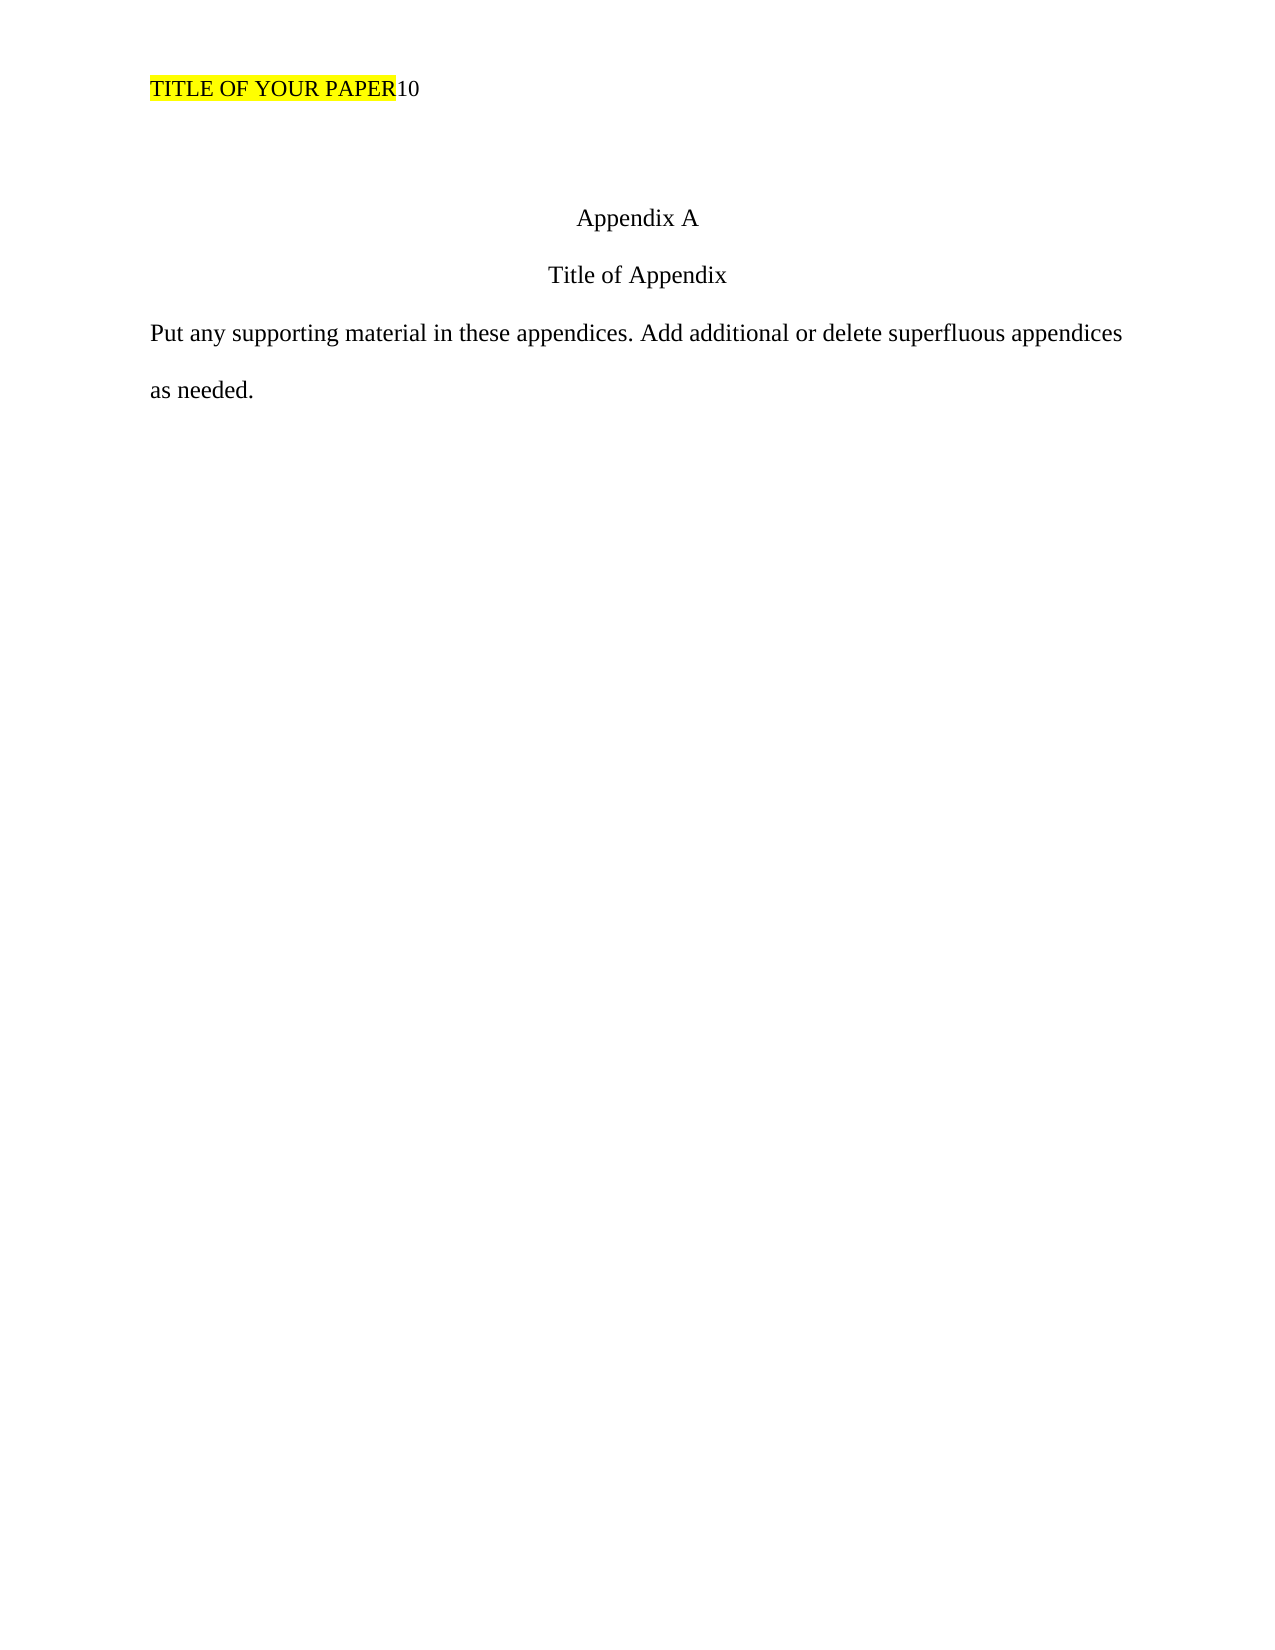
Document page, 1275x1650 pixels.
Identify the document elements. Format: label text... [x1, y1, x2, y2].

subtitle Title of Appendix [150, 260, 1125, 289]
subtitle Appendix A [150, 203, 1125, 231]
text Put any supporting material in these appendices. Add additional or delete superfluous appendices as needed. [150, 318, 1125, 404]
